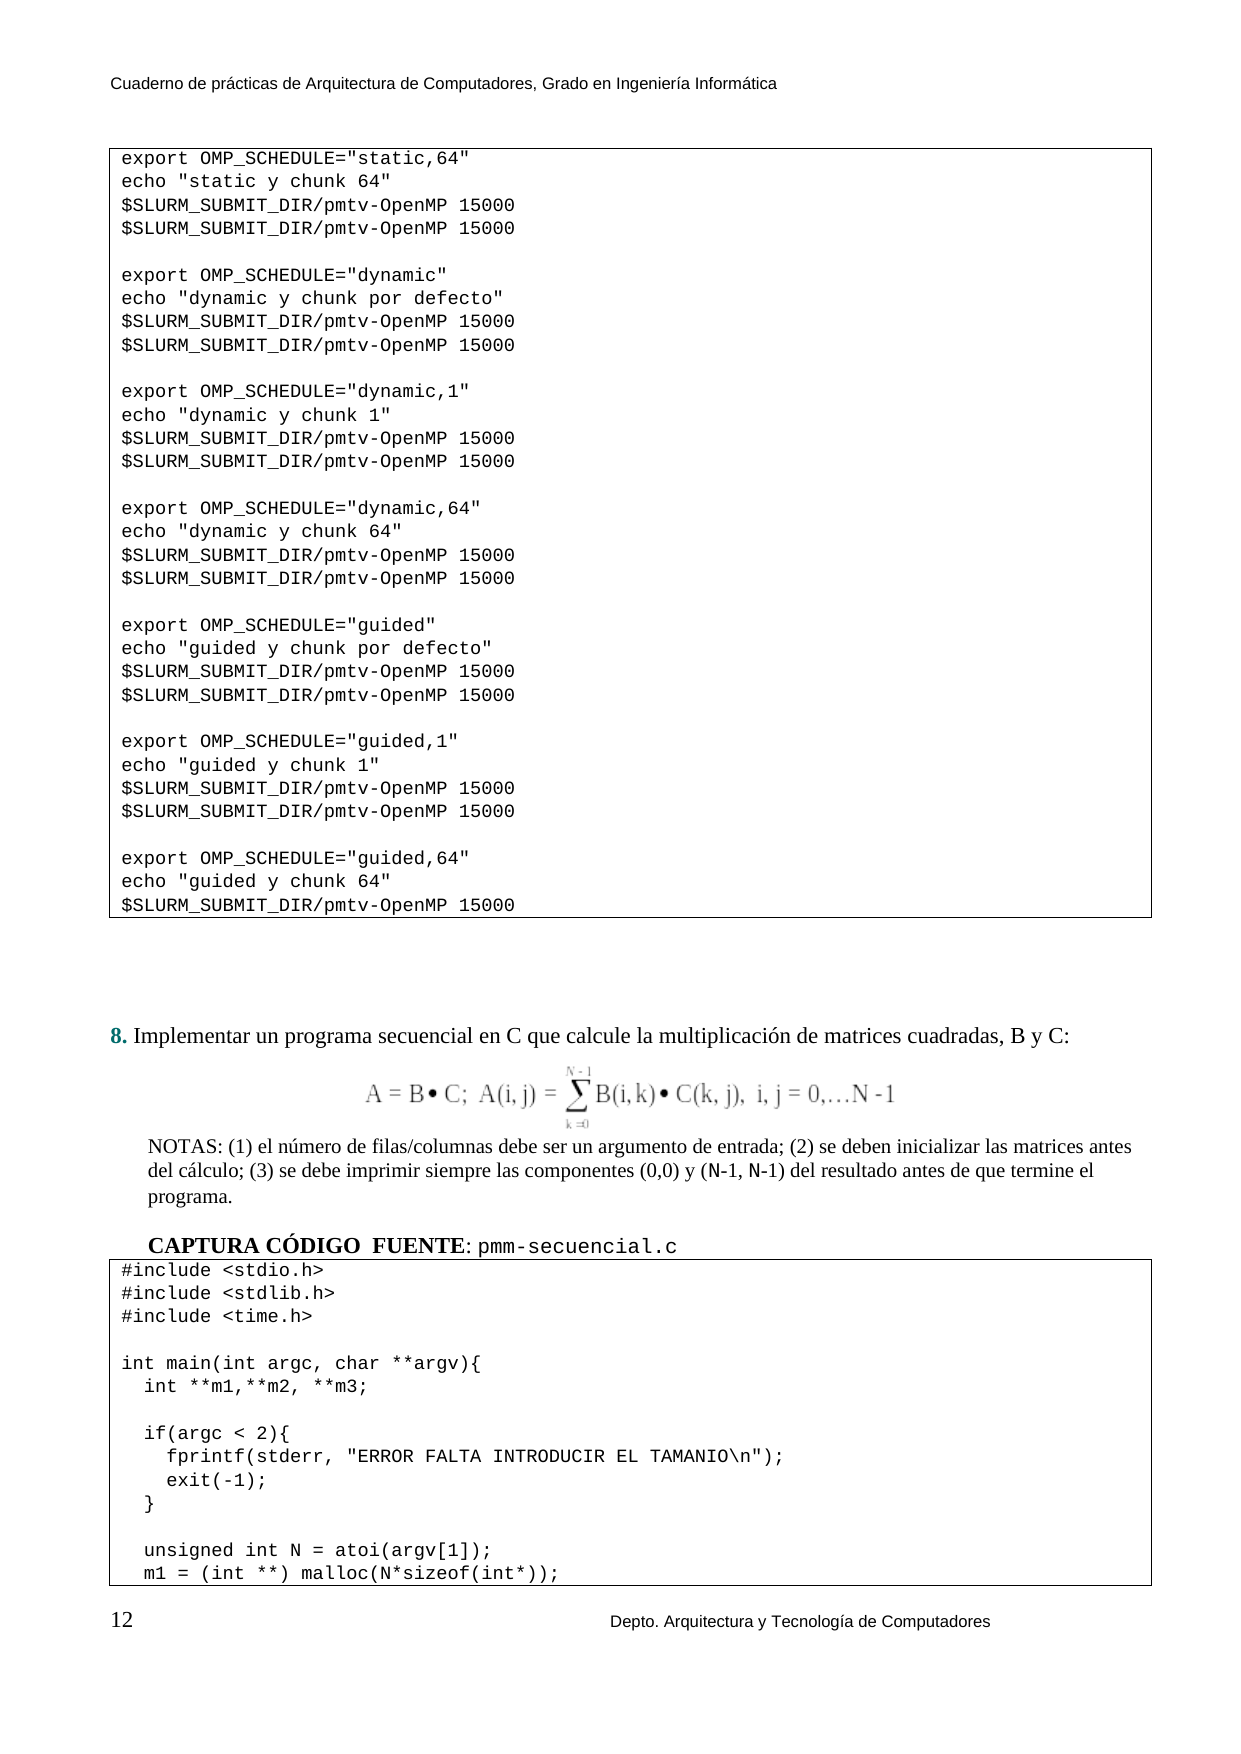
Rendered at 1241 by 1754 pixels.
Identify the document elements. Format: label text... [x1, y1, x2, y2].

text NOTAS: (1) el número de filas/columnas debe ser un argumento de entrada; (2) se deben inicializar las matrices antes del cálculo; (3) se debe imprimir siempre las componentes (0,0) y (N-1, N-1) del resultado antes de que termine el programa. [148, 1134, 1150, 1208]
text CAPTURA CÓDIGO FUENTE: pmm-secuencial.c [148, 1232, 1150, 1259]
list 8. Implementar un programa secuencial en C que calcule la multiplicación de matrices cuadradas, B y C: [110, 1022, 1150, 1048]
table_header #include <stdio.h> #include <stdlib.h> #include <time.h> int main(int argc, char **argv){ int **m1,**m2, **m3; if(argc < 2){ fprintf(stderr, "ERROR FALTA INTRODUCIR EL TAMANIO\n"); exit(-1); } unsigned int N = atoi(argv[1]); m1 = (int **) malloc(N*sizeof(int*)); [110, 1260, 1151, 1585]
table_header export OMP_SCHEDULE="static,64" echo "static y chunk 64" $SLURM_SUBMIT_DIR/pmtv-OpenMP 15000 $SLURM_SUBMIT_DIR/pmtv-OpenMP 15000 export OMP_SCHEDULE="dynamic" echo "dynamic y chunk por defecto" $SLURM_SUBMIT_DIR/pmtv-OpenMP 15000 $SLURM_SUBMIT_DIR/pmtv-OpenMP 15000 export OMP_SCHEDULE="dynamic,1" echo "dynamic y chunk 1" $SLURM_SUBMIT_DIR/pmtv-OpenMP 15000 $SLURM_SUBMIT_DIR/pmtv-OpenMP 15000 export OMP_SCHEDULE="dynamic,64" echo "dynamic y chunk 64" $SLURM_SUBMIT_DIR/pmtv-OpenMP 15000 $SLURM_SUBMIT_DIR/pmtv-OpenMP 15000 export OMP_SCHEDULE="guided" echo "guided y chunk por defecto" $SLURM_SUBMIT_DIR/pmtv-OpenMP 15000 $SLURM_SUBMIT_DIR/pmtv-OpenMP 15000 export OMP_SCHEDULE="guided,1" echo "guided y chunk 1" $SLURM_SUBMIT_DIR/pmtv-OpenMP 15000 $SLURM_SUBMIT_DIR/pmtv-OpenMP 15000 export OMP_SCHEDULE="guided,64" echo "guided y chunk 64" $SLURM_SUBMIT_DIR/pmtv-OpenMP 15000 [110, 149, 1151, 917]
